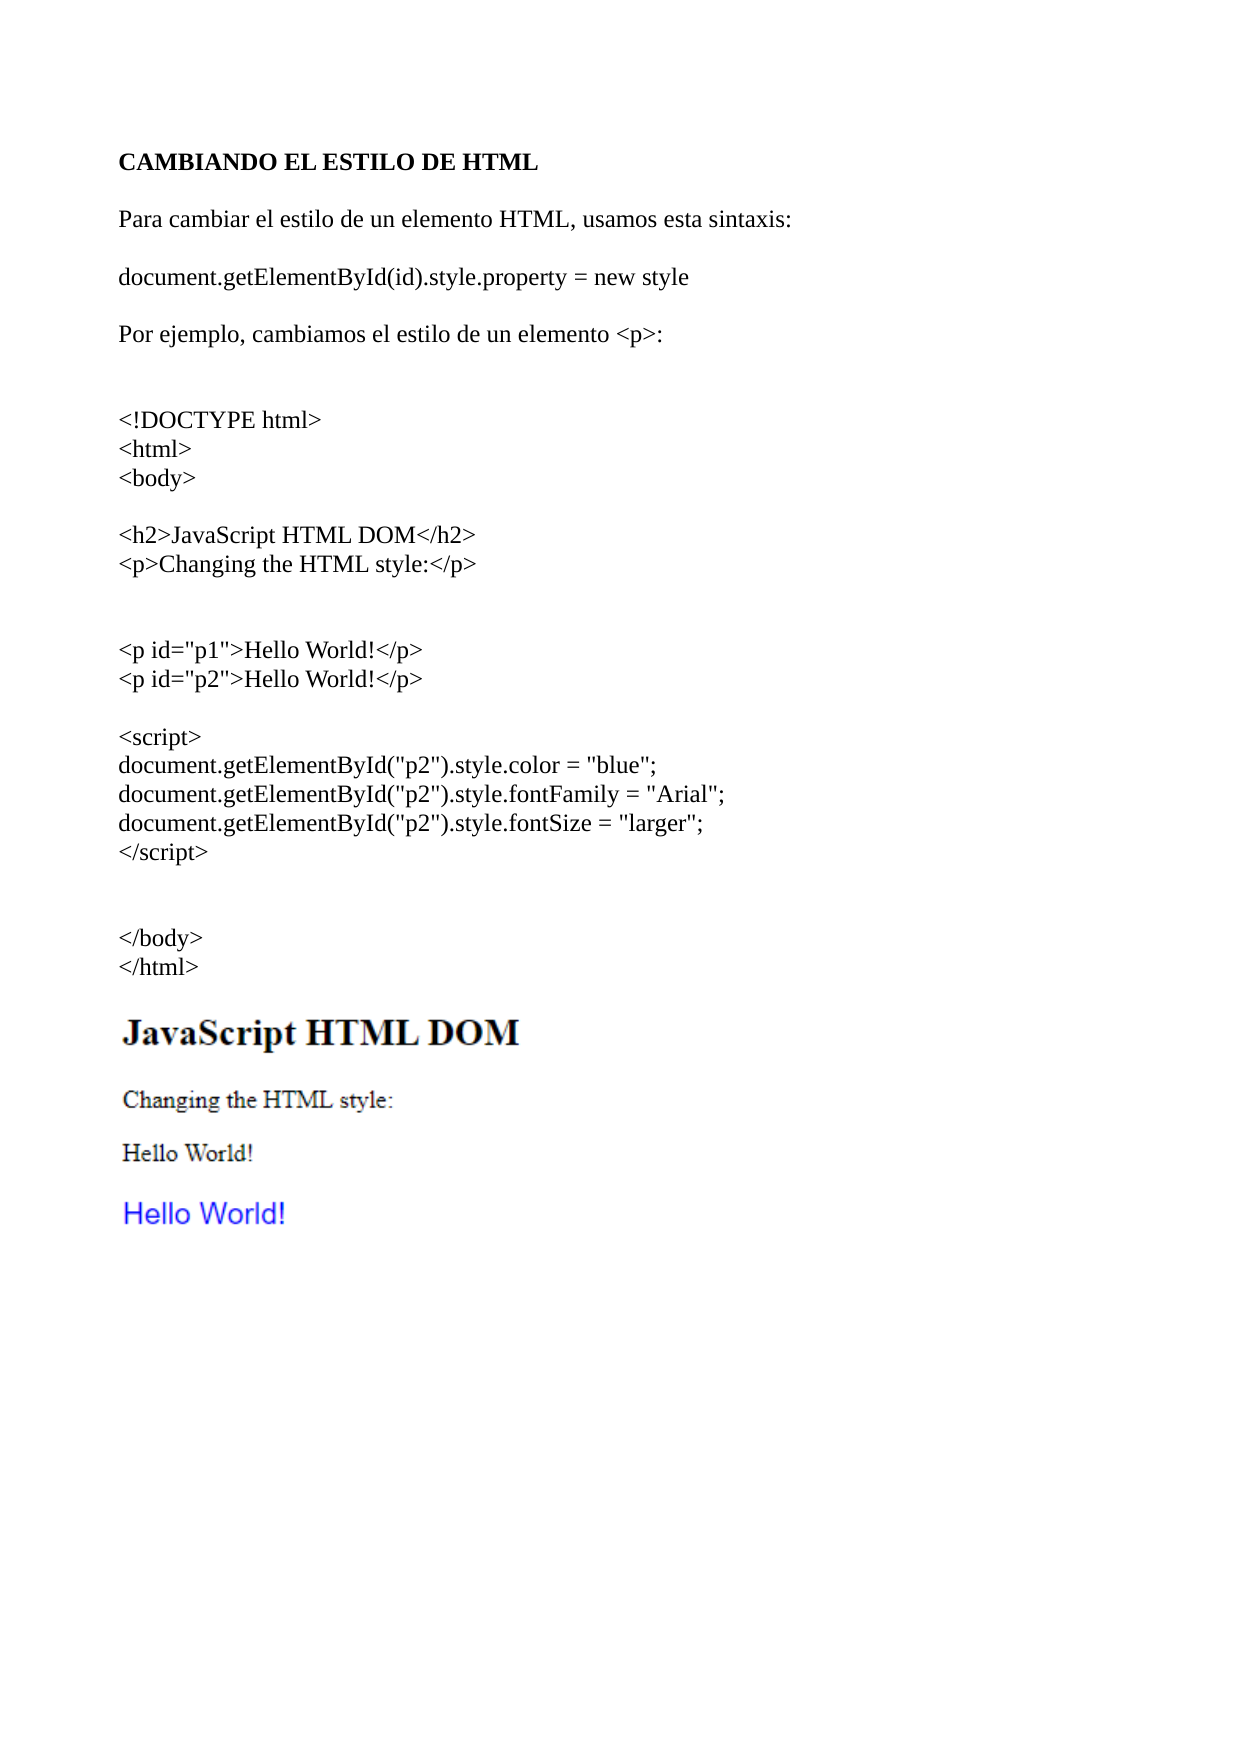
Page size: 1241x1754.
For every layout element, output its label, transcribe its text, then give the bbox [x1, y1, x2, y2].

text </body> [118, 923, 1122, 952]
text </html> [118, 952, 1122, 981]
text document.getElementById(id).style.property = new style [118, 262, 1122, 291]
text </script> [118, 837, 1122, 866]
text <!DOCTYPE html> [118, 406, 1122, 434]
text <script> [118, 722, 1122, 751]
text <h2>JavaScript HTML DOM</h2> [118, 521, 1122, 549]
text <body> [118, 463, 1122, 492]
text Por ejemplo, cambiamos el estilo de un elemento <p>: [118, 319, 1122, 348]
text CAMBIANDO EL ESTILO DE HTML [118, 147, 1122, 176]
picture [115, 1006, 555, 1240]
text <html> [118, 434, 1122, 463]
text document.getElementById("p2").style.fontSize = "larger"; [118, 808, 1122, 837]
text Para cambiar el estilo de un elemento HTML, usamos esta sintaxis: [118, 204, 1122, 233]
text <p>Changing the HTML style:</p> [118, 549, 1122, 578]
text <p id="p1">Hello World!</p> [118, 636, 1122, 664]
text document.getElementById("p2").style.fontFamily = "Arial"; [118, 779, 1122, 808]
text document.getElementById("p2").style.color = "blue"; [118, 751, 1122, 779]
text <p id="p2">Hello World!</p> [118, 664, 1122, 693]
